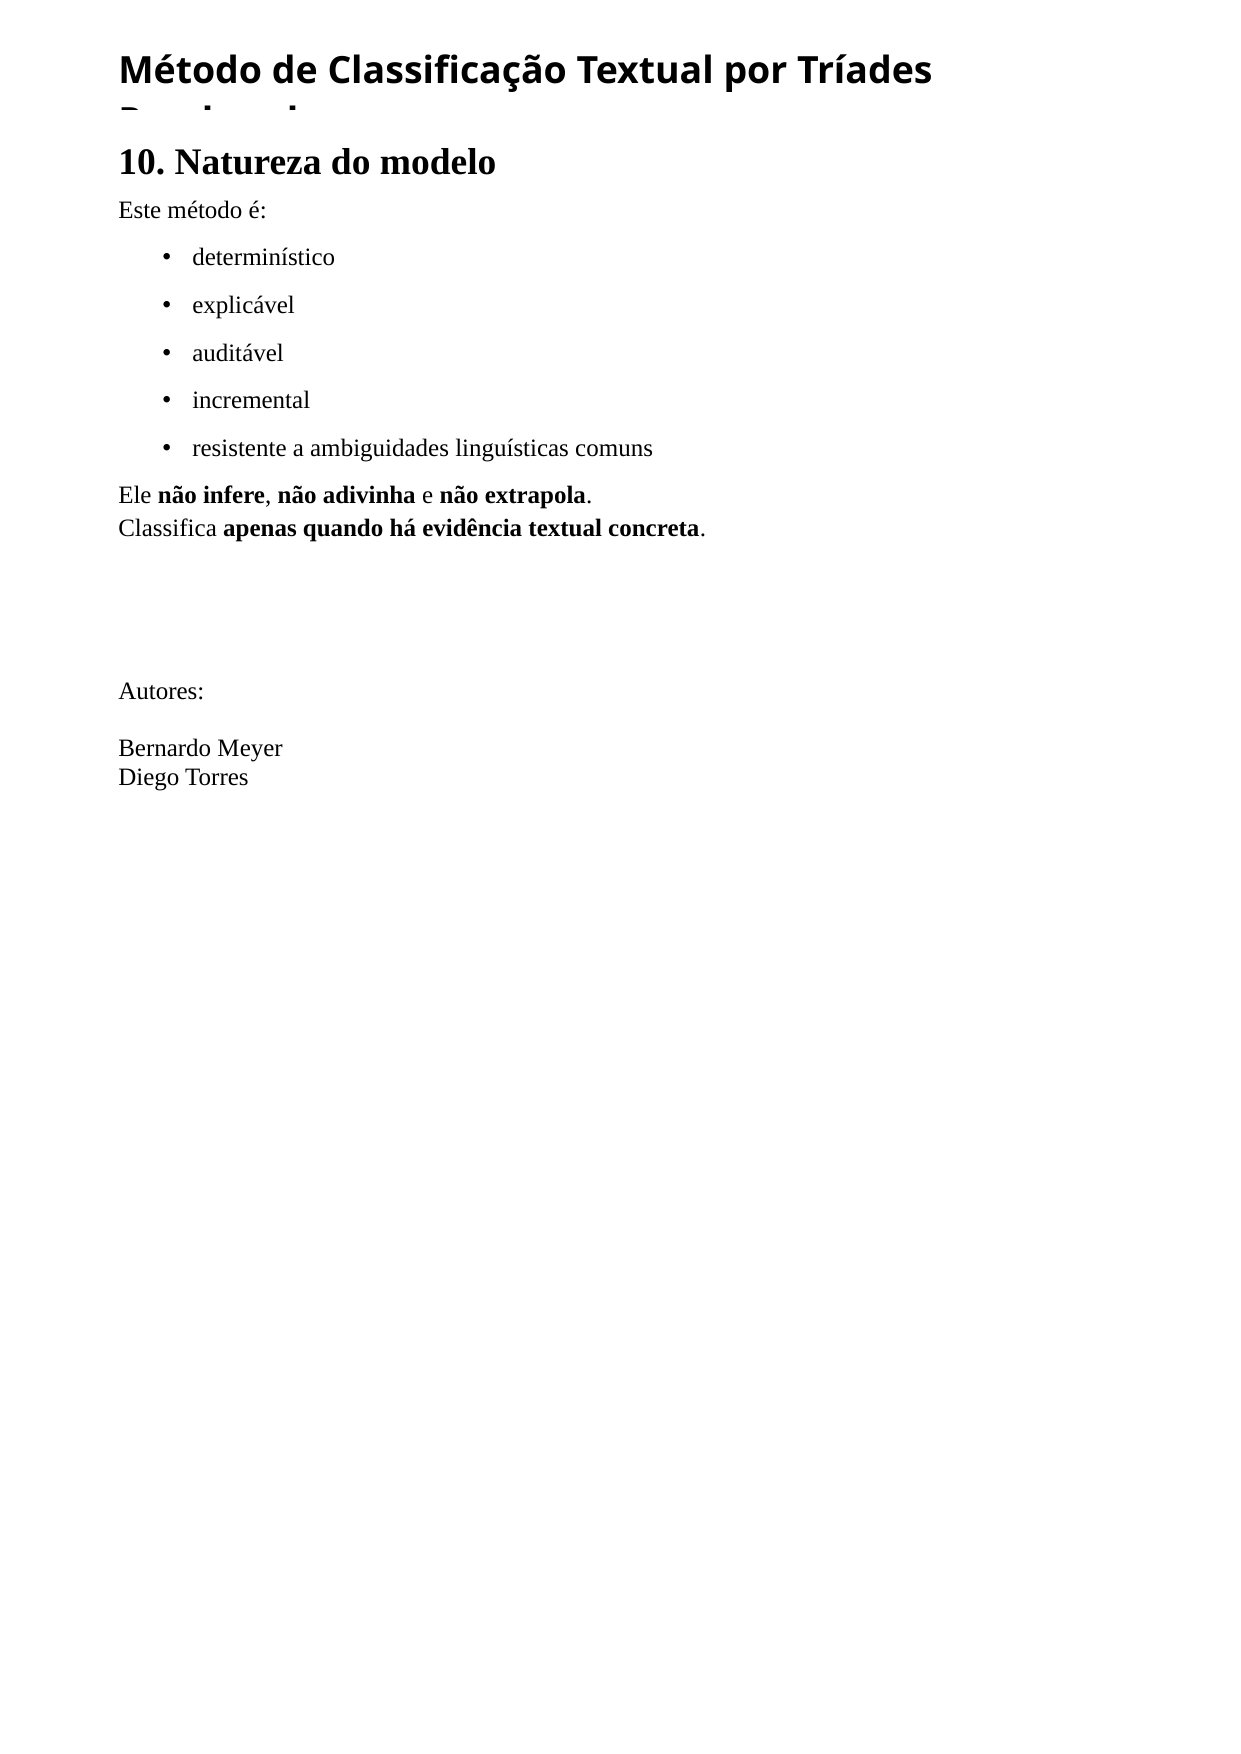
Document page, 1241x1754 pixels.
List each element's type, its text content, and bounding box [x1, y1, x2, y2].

text Ele não infere, não adivinha e não extrapola. Classifica apenas quando há evidência textual concreta. [118, 480, 1122, 542]
text Diego Torres [118, 762, 1122, 791]
text Este método é: [118, 195, 1122, 223]
list incremental [162, 385, 1122, 414]
list resistente a ambiguidades linguísticas comuns [162, 433, 1122, 462]
list determinístico [162, 242, 1122, 271]
list explicável [162, 290, 1122, 319]
subtitle 10. Natureza do modelo [118, 139, 1122, 182]
list auditável [162, 338, 1122, 366]
text Autores: Bernardo Meyer [118, 676, 1122, 762]
